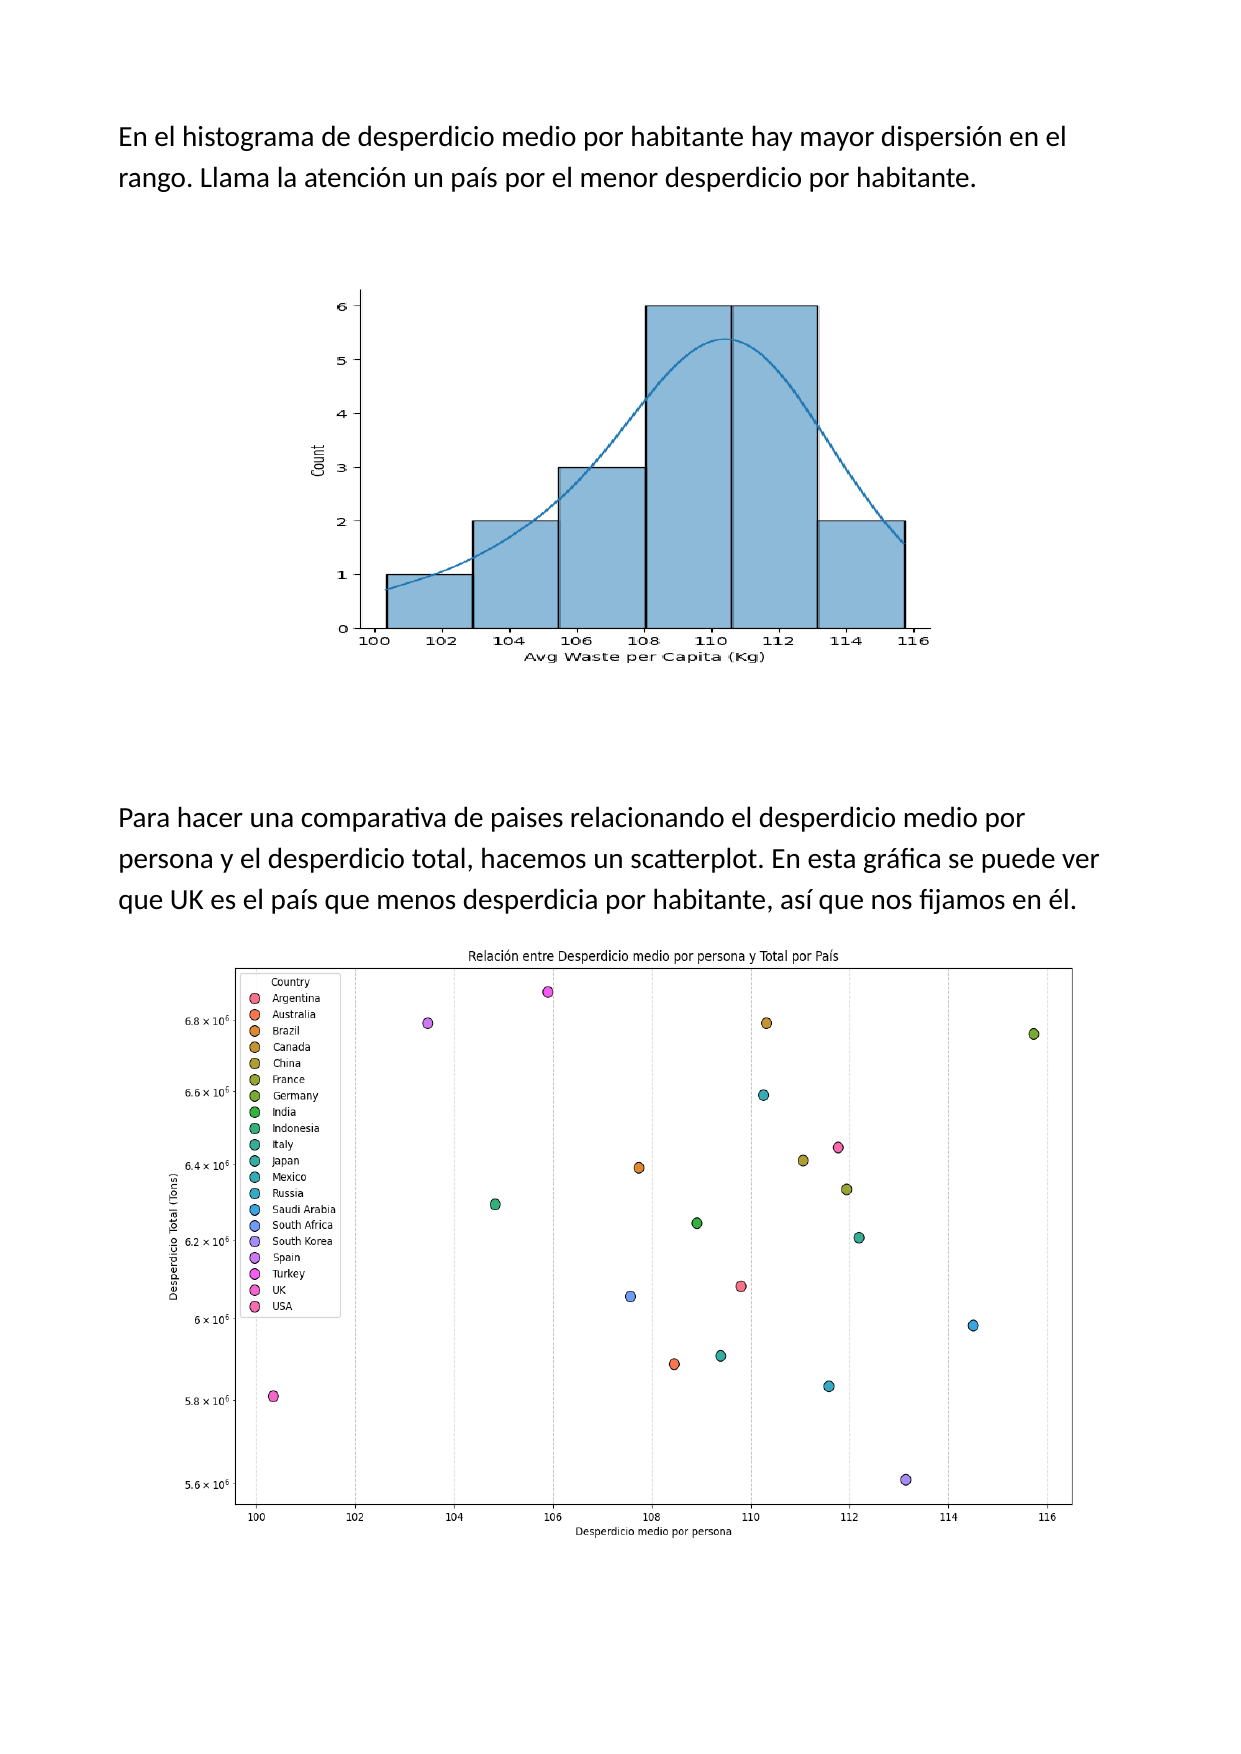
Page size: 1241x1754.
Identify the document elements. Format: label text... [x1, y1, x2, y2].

picture [162, 942, 1078, 1545]
text Para hacer una comparativa de paises relacionando el desperdicio medio por persona y el desperdicio total, hacemos un scatterplot. En esta gráfica se puede ver que UK es el país que menos desperdicia por habitante, así que nos fijamos en él. [118, 799, 1122, 916]
picture [297, 282, 943, 670]
text En el histograma de desperdicio medio por habitante hay mayor dispersión en el rango. Llama la atención un país por el menor desperdicio por habitante. [118, 118, 1122, 195]
